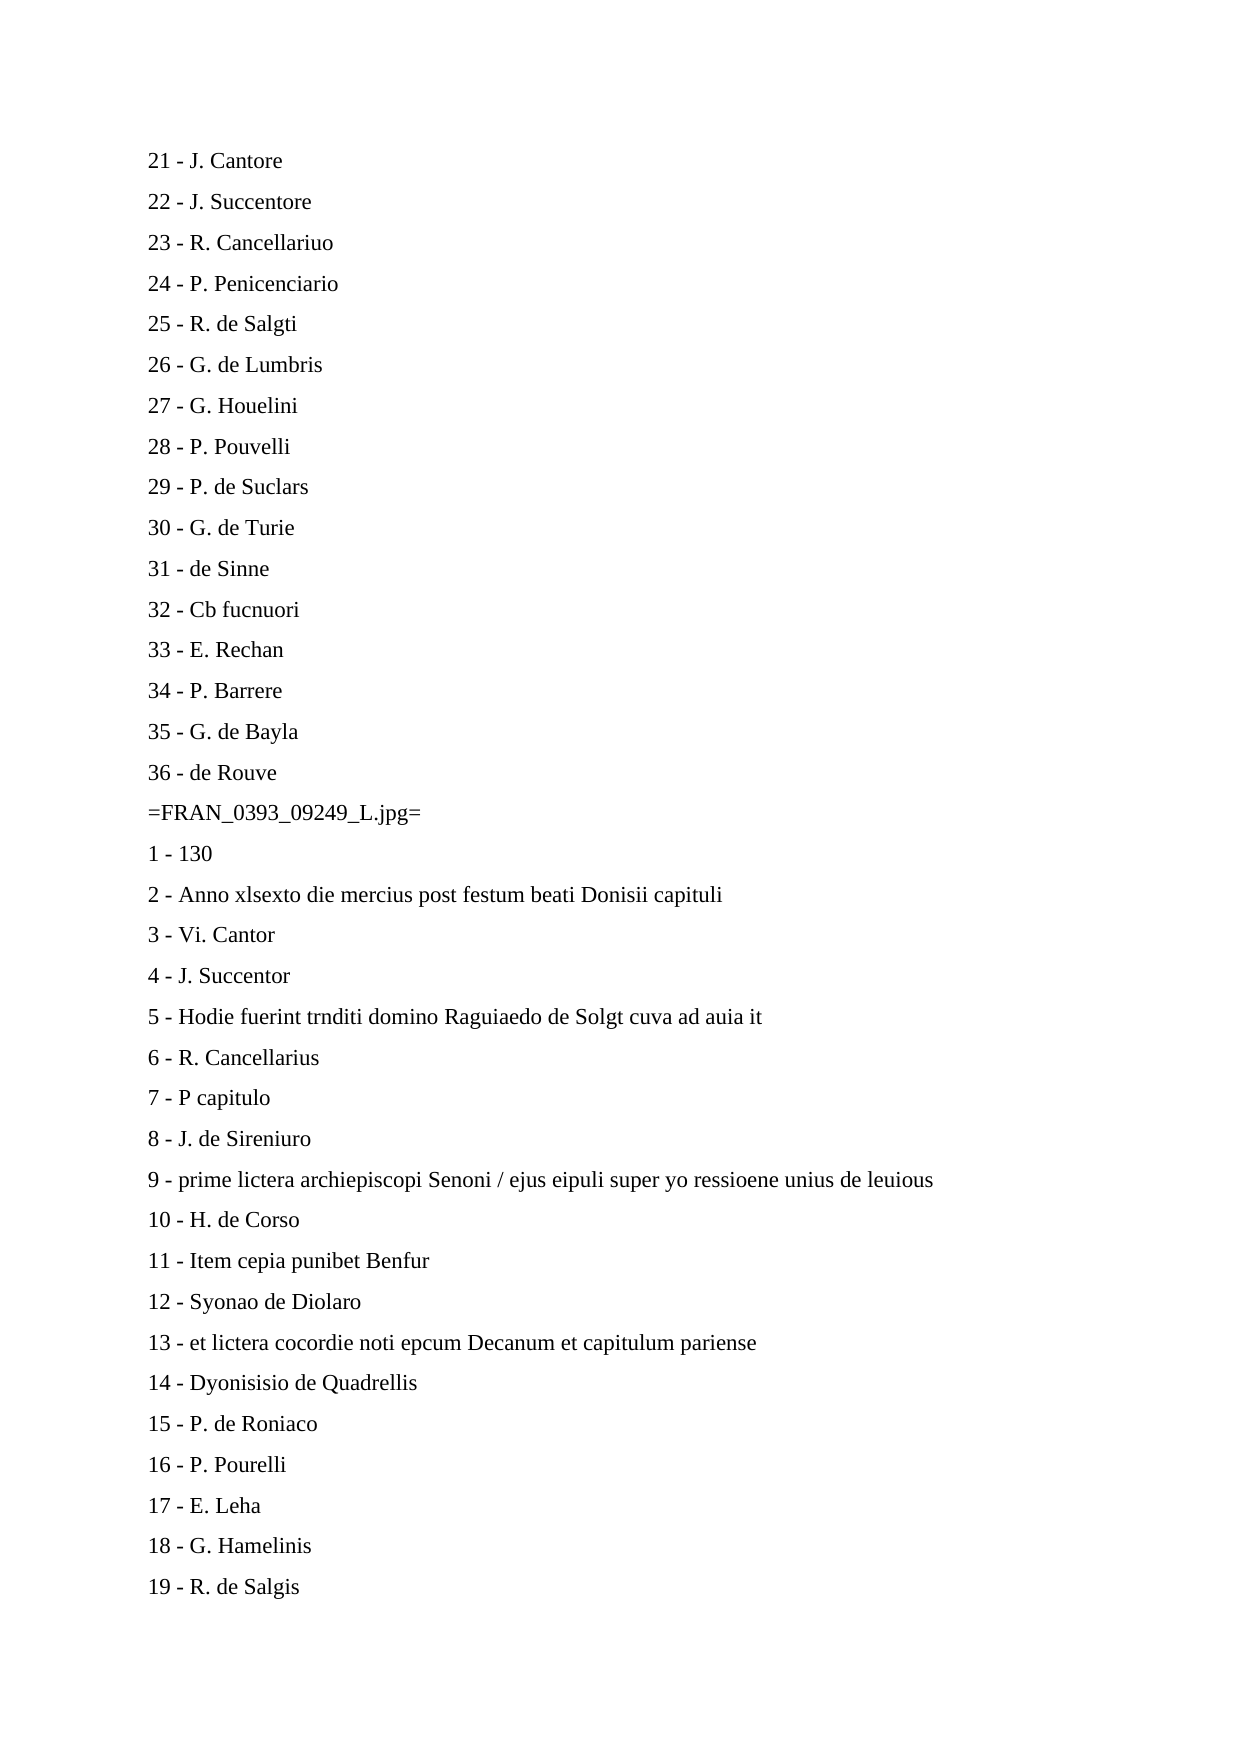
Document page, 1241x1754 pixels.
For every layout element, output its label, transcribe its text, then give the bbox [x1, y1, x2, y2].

text 29 - P. de Suclars [148, 473, 1093, 500]
text 18 - G. Hamelinis [148, 1532, 1093, 1559]
text 21 - J. Cantore [148, 148, 1093, 174]
text 35 - G. de Bayla [148, 718, 1093, 744]
text 28 - P. Pouvelli [148, 433, 1093, 459]
text 4 - J. Succentor [148, 962, 1093, 988]
text 2 - Anno xlsexto die mercius post festum beati Donisii capituli [148, 881, 1093, 907]
text 17 - E. Leha [148, 1492, 1093, 1518]
text 16 - P. Pourelli [148, 1451, 1093, 1477]
text 7 - P capitulo [148, 1084, 1093, 1111]
text 33 - E. Rechan [148, 636, 1093, 663]
text 19 - R. de Salgis [148, 1573, 1093, 1599]
text 34 - P. Barrere [148, 677, 1093, 703]
text 6 - R. Cancellarius [148, 1044, 1093, 1070]
text 9 - prime lictera archiepiscopi Senoni / ejus eipuli super yo ressioene unius de leuious [148, 1166, 1093, 1192]
text 5 - Hodie fuerint trnditi domino Raguiaedo de Solgt cuva ad auia it [148, 1003, 1093, 1029]
text 25 - R. de Salgti [148, 311, 1093, 337]
text 23 - R. Cancellariuo [148, 229, 1093, 255]
text =FRAN_0393_09249_L.jpg= [148, 799, 1093, 826]
text 32 - Cb fucnuori [148, 596, 1093, 622]
text 13 - et lictera cocordie noti epcum Decanum et capitulum pariense [148, 1329, 1093, 1355]
text 36 - de Rouve [148, 758, 1093, 785]
text 10 - H. de Corso [148, 1207, 1093, 1233]
text 3 - Vi. Cantor [148, 921, 1093, 948]
text 30 - G. de Turie [148, 514, 1093, 541]
text 14 - Dyonisisio de Quadrellis [148, 1369, 1093, 1396]
text 24 - P. Penicenciario [148, 270, 1093, 296]
text 12 - Syonao de Diolaro [148, 1288, 1093, 1314]
text 15 - P. de Roniaco [148, 1410, 1093, 1437]
text 11 - Item cepia punibet Benfur [148, 1247, 1093, 1274]
text 22 - J. Succentore [148, 188, 1093, 215]
text 31 - de Sinne [148, 555, 1093, 581]
text 26 - G. de Lumbris [148, 351, 1093, 378]
text 1 - 130 [148, 840, 1093, 866]
text 8 - J. de Sireniuro [148, 1125, 1093, 1151]
text 27 - G. Houelini [148, 392, 1093, 418]
